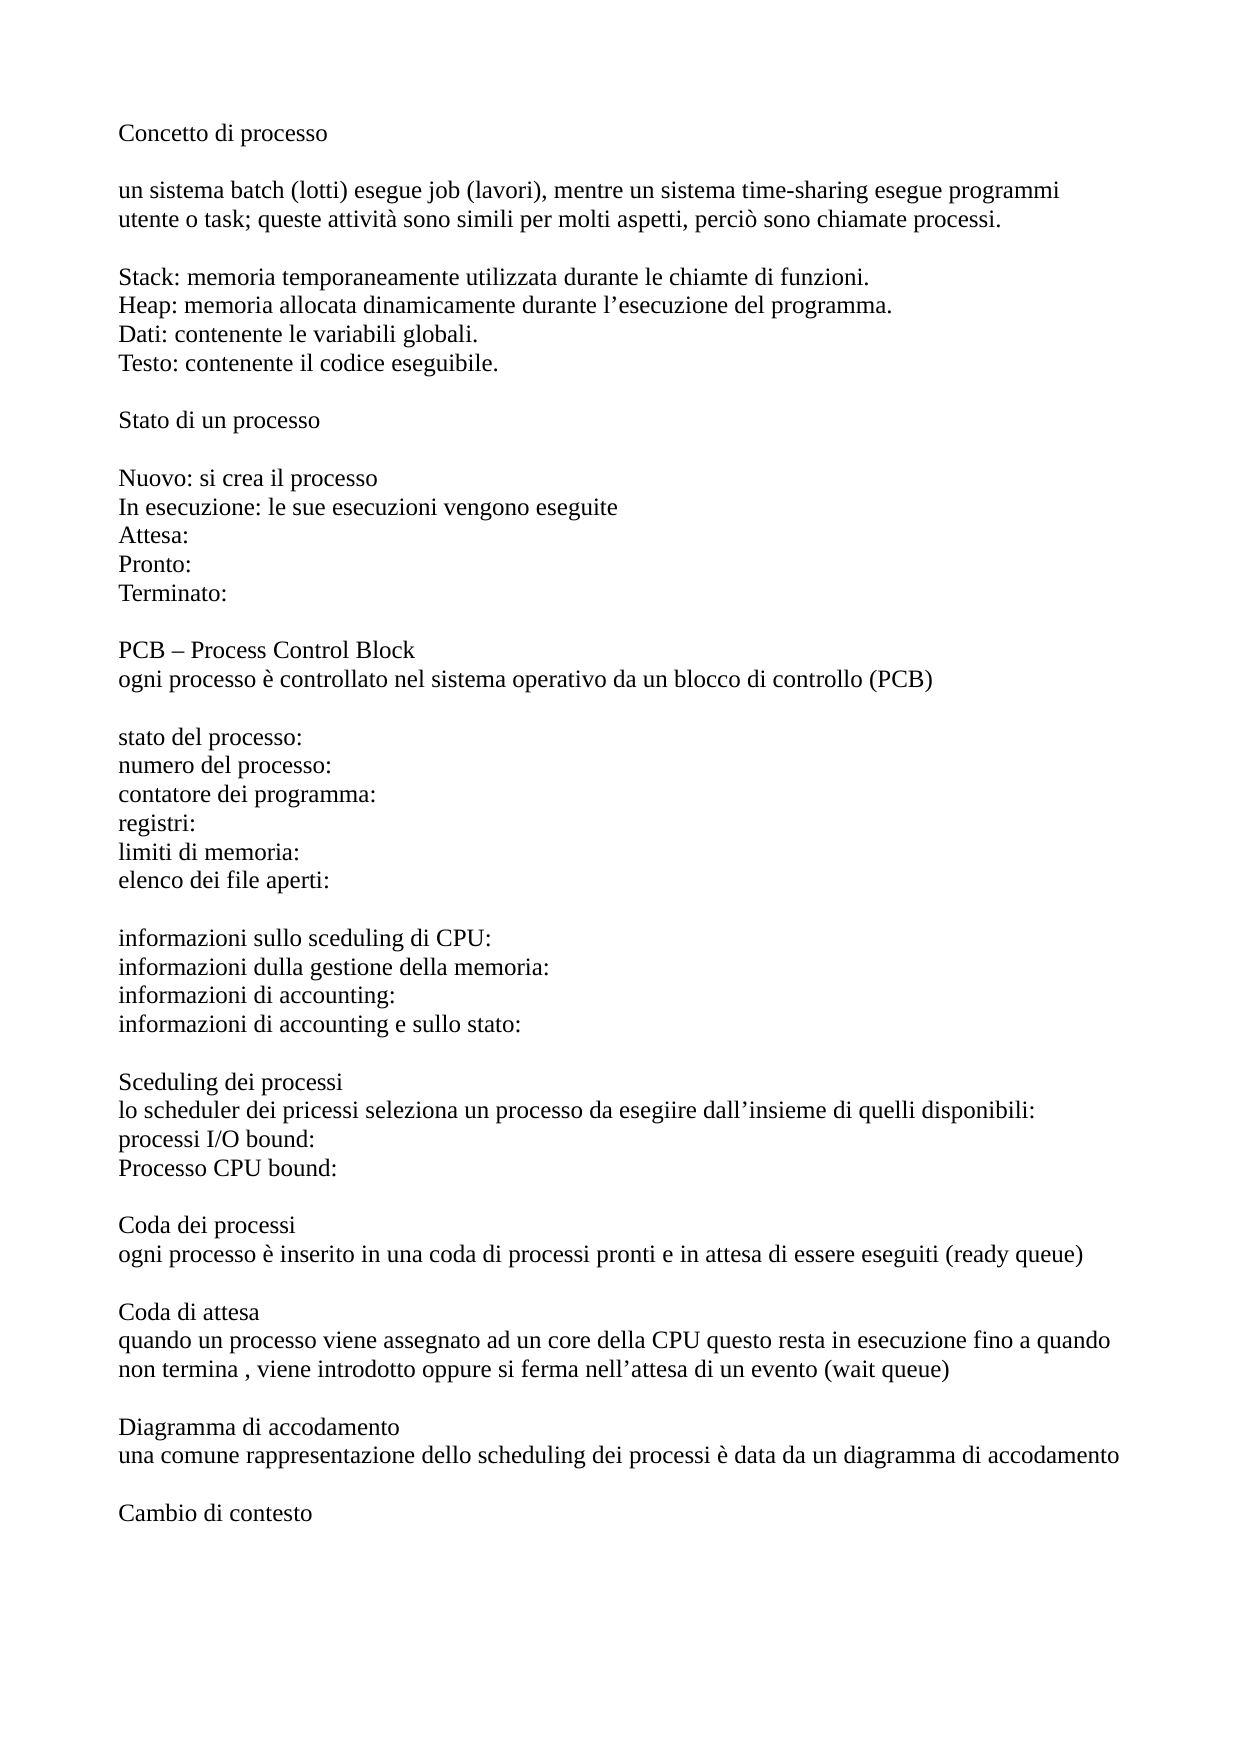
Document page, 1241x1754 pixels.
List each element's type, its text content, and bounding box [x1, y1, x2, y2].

text Processo CPU bound: [118, 1153, 1122, 1182]
text Nuovo: si crea il processo [118, 463, 1122, 492]
text Cambio di contesto [118, 1498, 1122, 1527]
text limiti di memoria: [118, 837, 1122, 866]
text elenco dei file aperti: [118, 866, 1122, 894]
text informazioni di accounting e sullo stato: [118, 1009, 1122, 1038]
text Stato di un processo [118, 406, 1122, 434]
text Concetto di processo [118, 118, 1122, 147]
text informazioni dulla gestione della memoria: [118, 952, 1122, 981]
text Sceduling dei processi [118, 1067, 1122, 1096]
text contatore dei programma: [118, 779, 1122, 808]
text In esecuzione: le sue esecuzioni vengono eseguite [118, 492, 1122, 521]
text un sistema batch (lotti) esegue job (lavori), mentre un sistema time-sharing esegue programmi utente o task; queste attività sono simili per molti aspetti, perciò sono chiamate processi. [118, 176, 1122, 233]
text informazioni di accounting: [118, 981, 1122, 1009]
text Terminato: [118, 578, 1122, 607]
text Testo: contenente il codice eseguibile. [118, 348, 1122, 377]
text informazioni sullo sceduling di CPU: [118, 923, 1122, 952]
text una comune rappresentazione dello scheduling dei processi è data da un diagramma di accodamento [118, 1441, 1122, 1469]
text numero del processo: [118, 751, 1122, 779]
text PCB – Process Control Block [118, 636, 1122, 664]
text quando un processo viene assegnato ad un core della CPU questo resta in esecuzione fino a quando non termina , viene introdotto oppure si ferma nell’attesa di un evento (wait queue) [118, 1326, 1122, 1383]
text Coda di attesa [118, 1297, 1122, 1326]
text ogni processo è inserito in una coda di processi pronti e in attesa di essere eseguiti (ready queue) [118, 1239, 1122, 1268]
text Dati: contenente le variabili globali. [118, 319, 1122, 348]
text Pronto: [118, 549, 1122, 578]
text Diagramma di accodamento [118, 1412, 1122, 1441]
text Heap: memoria allocata dinamicamente durante l’esecuzione del programma. [118, 291, 1122, 319]
text Attesa: [118, 521, 1122, 549]
text stato del processo: [118, 722, 1122, 751]
text lo scheduler dei pricessi seleziona un processo da esegiire dall’insieme di quelli disponibili: [118, 1096, 1122, 1124]
text processi I/O bound: [118, 1124, 1122, 1153]
text Coda dei processi [118, 1211, 1122, 1239]
text Stack: memoria temporaneamente utilizzata durante le chiamte di funzioni. [118, 262, 1122, 291]
text ogni processo è controllato nel sistema operativo da un blocco di controllo (PCB) [118, 664, 1122, 693]
text registri: [118, 808, 1122, 837]
